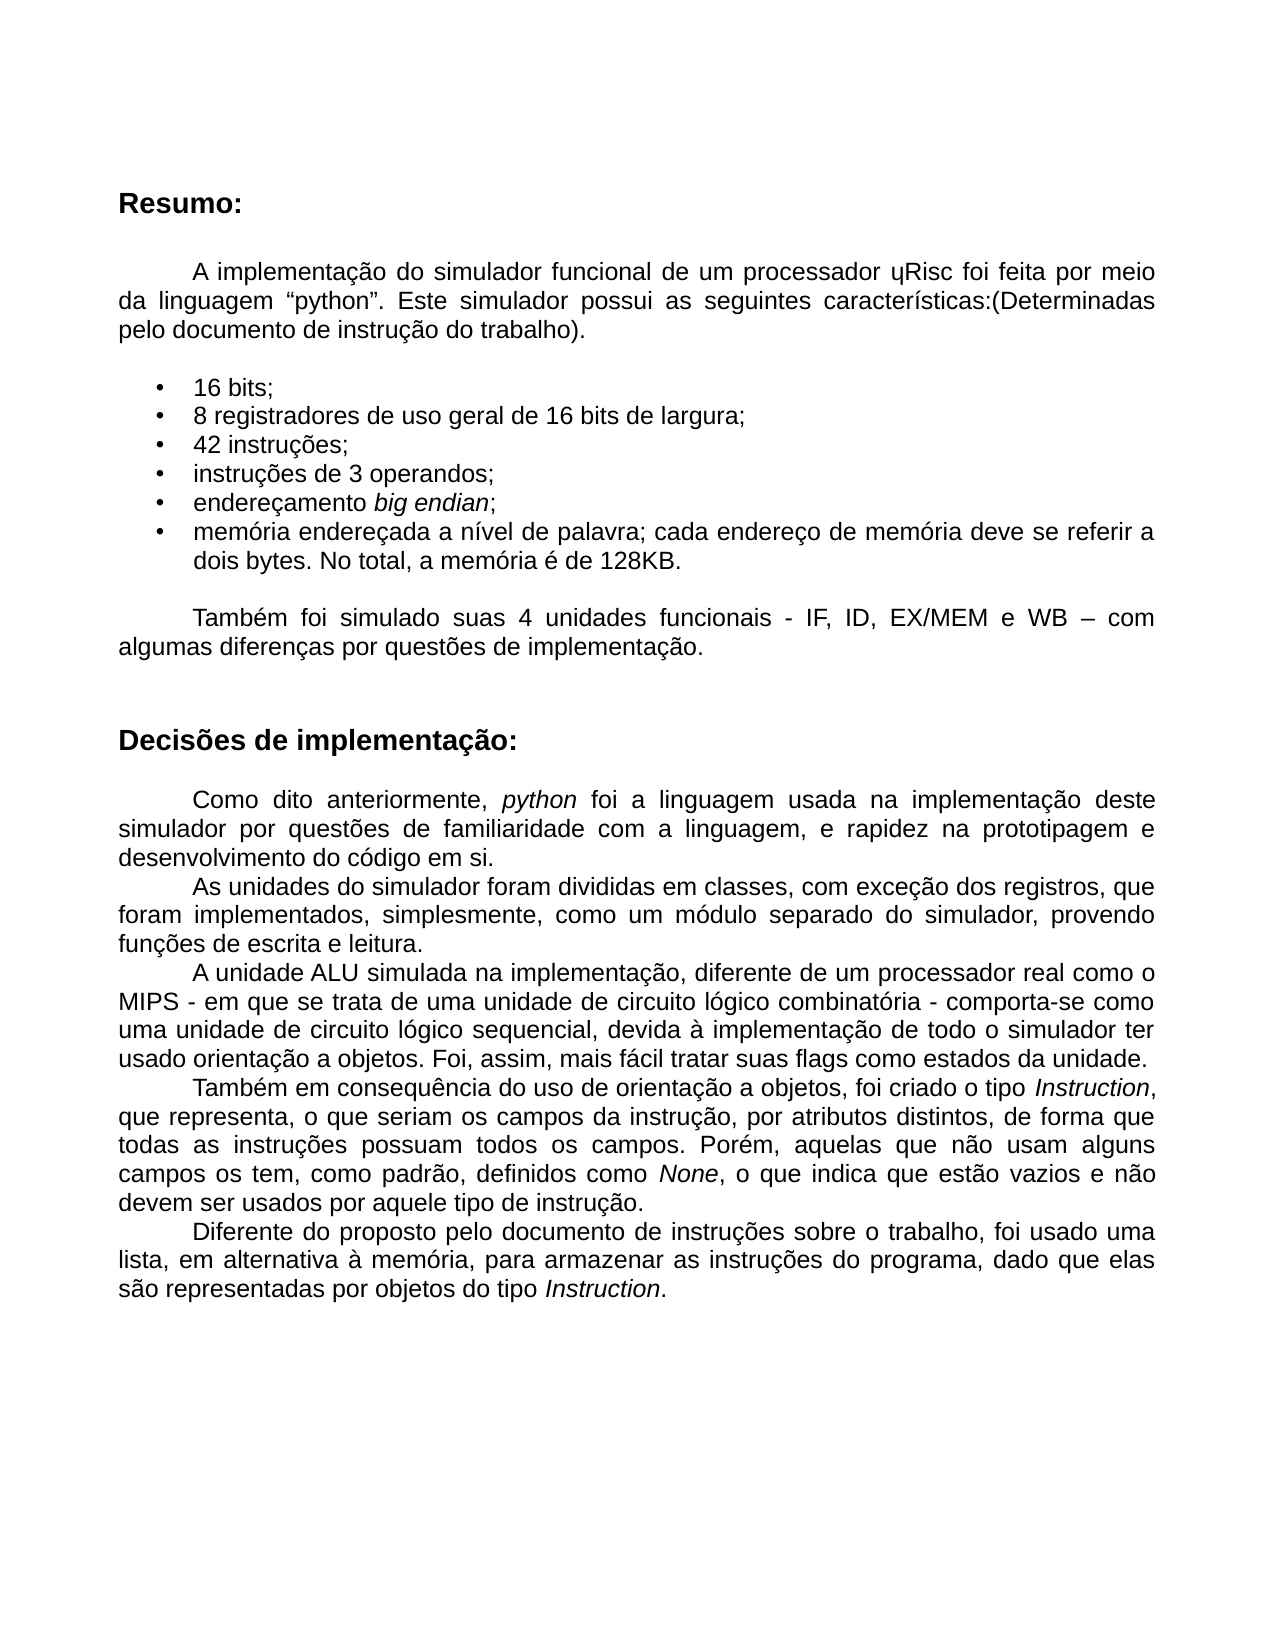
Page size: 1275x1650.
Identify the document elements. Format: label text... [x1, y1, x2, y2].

list 16 bits; [156, 372, 1157, 401]
text Decisões de implementação: [118, 723, 1157, 756]
list endereçamento big endian; [156, 488, 1157, 517]
list memória endereçada a nível de palavra; cada endereço de memória deve se referir a dois bytes. No total, a memória é de 128KB. [156, 517, 1157, 574]
text A implementação do simulador funcional de um processador ɥRisc foi feita por meio da linguagem “python”. Este simulador possui as seguintes características:(Determinadas pelo documento de instrução do trabalho). [118, 253, 1157, 344]
text Diferente do proposto pelo documento de instruções sobre o trabalho, foi usado uma lista, em alternativa à memória, para armazenar as instruções do programa, dado que elas são representadas por objetos do tipo Instruction. [118, 1216, 1157, 1303]
text A unidade ALU simulada na implementação, diferente de um processador real como o MIPS - em que se trata de uma unidade de circuito lógico combinatória - comporta-se como uma unidade de circuito lógico sequencial, devida à implementação de todo o simulador ter usado orientação a objetos. Foi, assim, mais fácil tratar suas flags como estados da unidade. [118, 958, 1157, 1073]
list 8 registradores de uso geral de 16 bits de largura; [156, 401, 1157, 430]
list instruções de 3 operandos; [156, 459, 1157, 488]
text Também foi simulado suas 4 unidades funcionais - IF, ID, EX/MEM e WB – com algumas diferenças por questões de implementação. [118, 603, 1157, 661]
text Resumo: [118, 186, 1157, 219]
text As unidades do simulador foram divididas em classes, com exceção dos registros, que foram implementados, simplesmente, como um módulo separado do simulador, provendo funções de escrita e leitura. [118, 871, 1157, 958]
text Como dito anteriormente, python foi a linguagem usada na implementação deste simulador por questões de familiaridade com a linguagem, e rapidez na prototipagem e desenvolvimento do código em si. [118, 785, 1157, 871]
list 42 instruções; [156, 430, 1157, 459]
text Também em consequência do uso de orientação a objetos, foi criado o tipo Instruction, que representa, o que seriam os campos da instrução, por atributos distintos, de forma que todas as instruções possuam todos os campos. Porém, aquelas que não usam alguns campos os tem, como padrão, definidos como None, o que indica que estão vazios e não devem ser usados por aquele tipo de instrução. [118, 1073, 1157, 1216]
